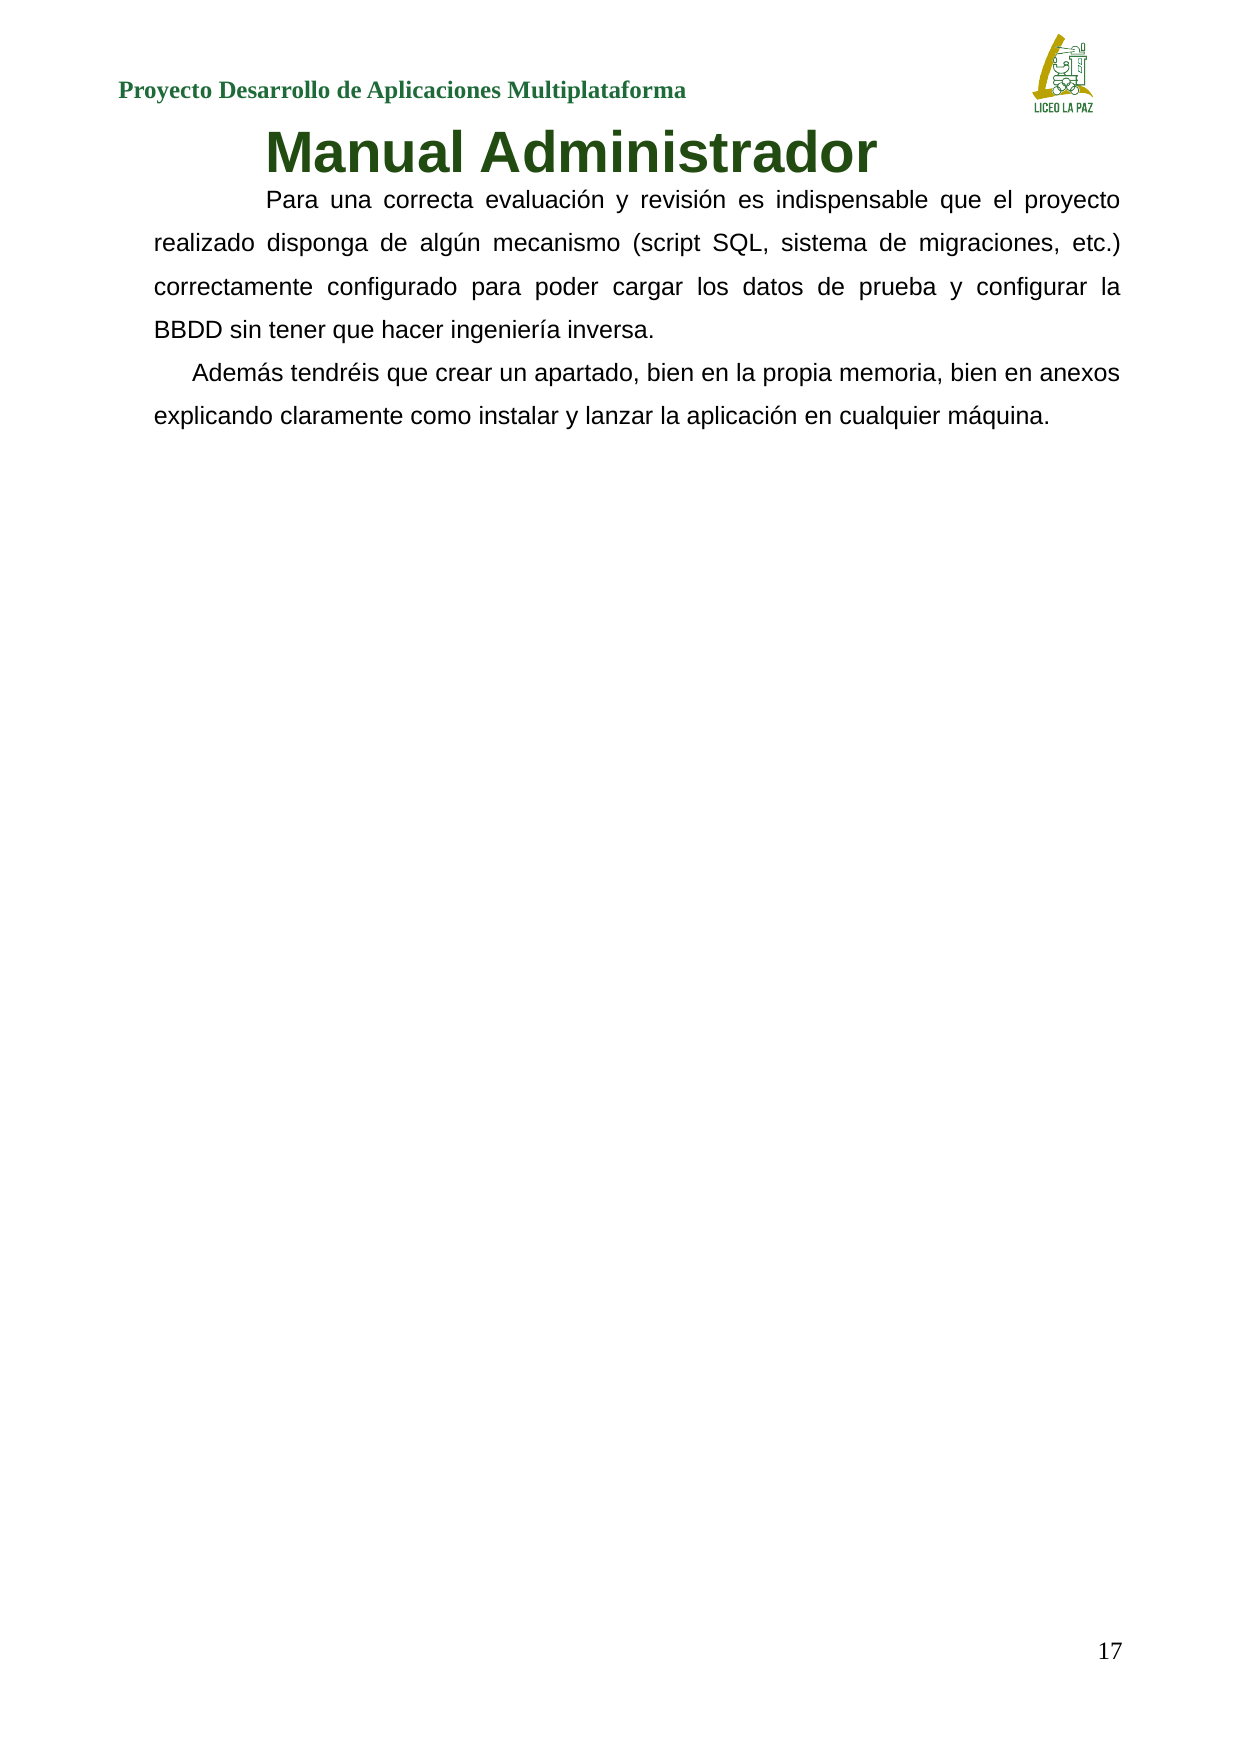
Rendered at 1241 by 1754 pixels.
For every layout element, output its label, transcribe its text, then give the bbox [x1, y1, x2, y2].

picture [1025, 26, 1100, 121]
text Además tendréis que crear un apartado, bien en la propia memoria, bien en anexos explicando claramente como instalar y lanzar la aplicación en cualquier máquina. [153, 358, 1122, 429]
text Para una correcta evaluación y revisión es indispensable que el proyecto realizado disponga de algún mecanismo (script SQL, sistema de migraciones, etc.) correctamente configurado para poder cargar los datos de prueba y configurar la BBDD sin tener que hacer ingeniería inversa. [153, 185, 1122, 343]
subtitle Manual Administrador [118, 118, 1122, 185]
